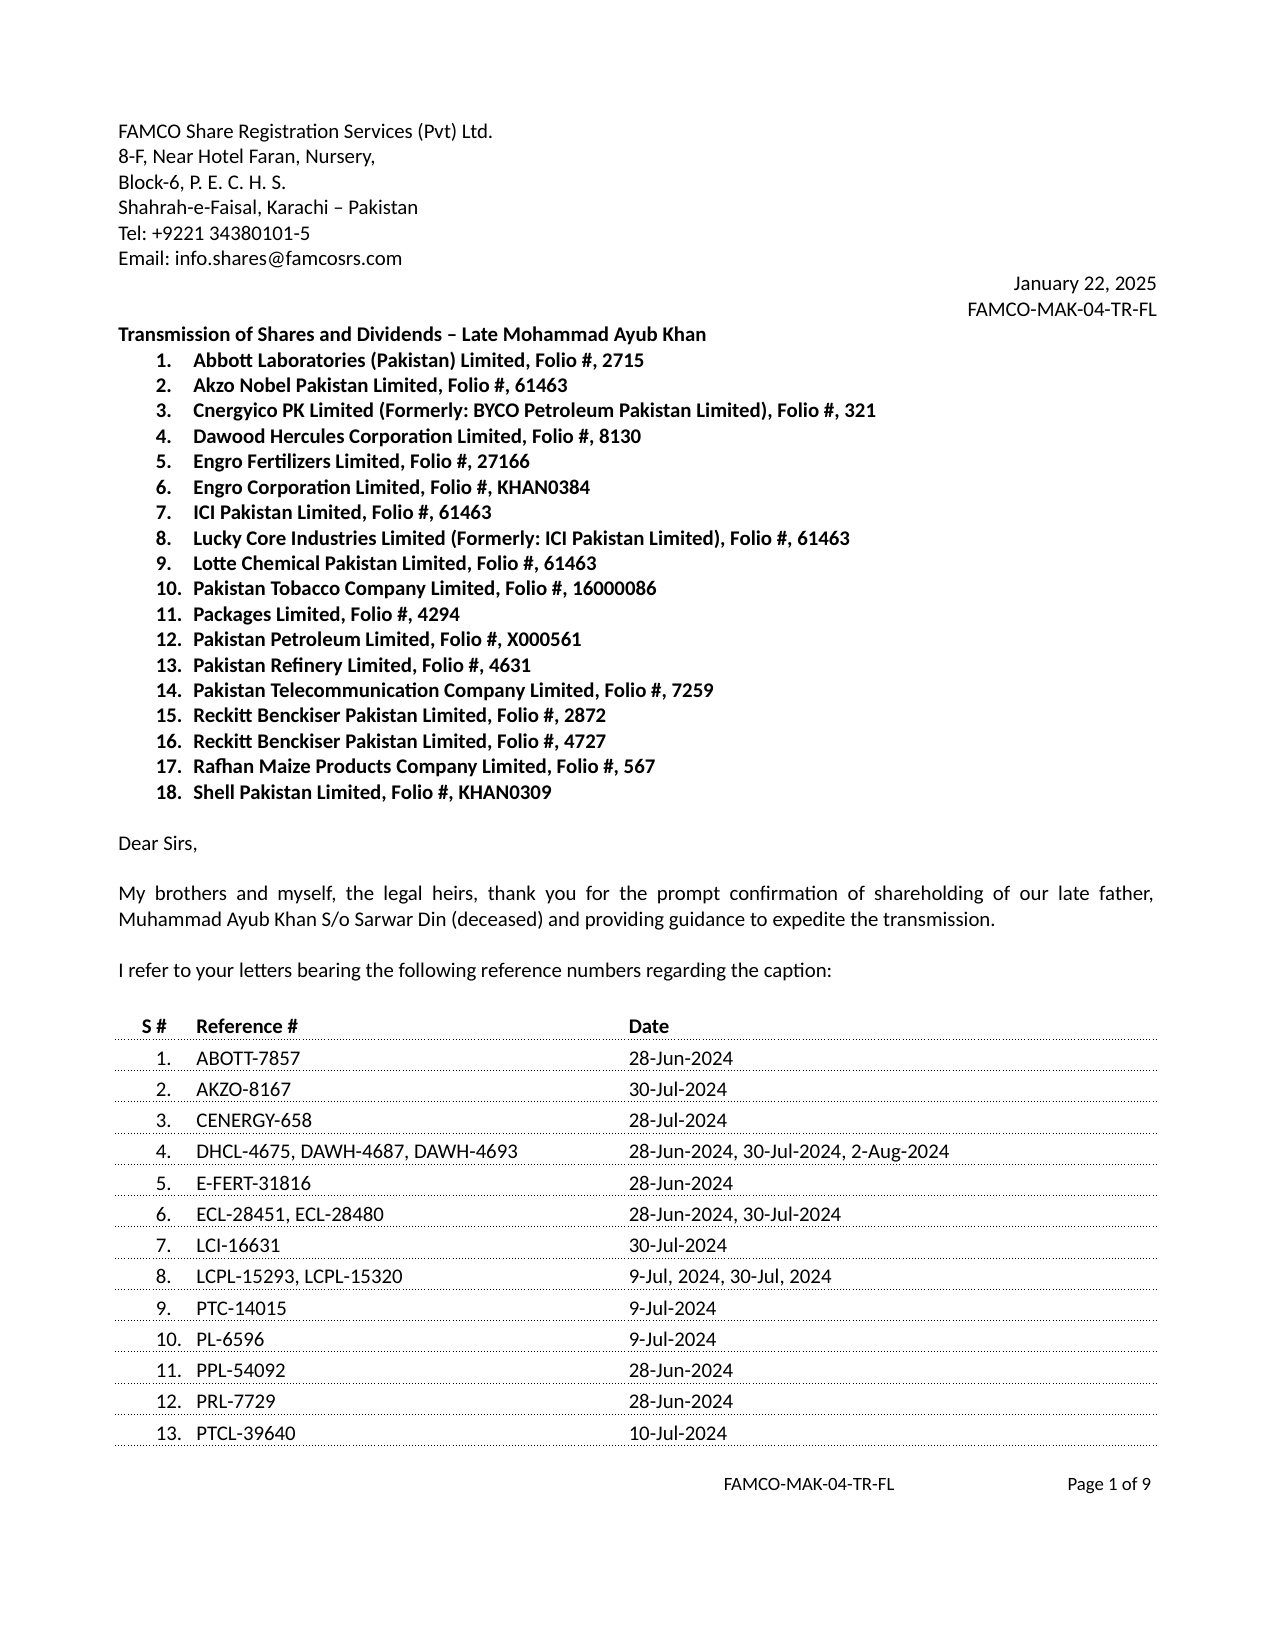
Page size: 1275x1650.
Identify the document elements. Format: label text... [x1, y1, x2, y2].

text FAMCO Share Registration Services (Pvt) Ltd. [118, 118, 1157, 143]
table_cell [115, 1320, 193, 1351]
table_cell DHCL-4675, DAWH-4687, DAWH-4693 [193, 1133, 625, 1164]
table_cell [115, 1414, 193, 1445]
table_cell PL-6596 [193, 1320, 625, 1351]
table_cell 9-Jul-2024 [625, 1289, 1158, 1320]
list ICI Pakistan Limited, Folio #, 61463 [156, 499, 1157, 525]
text My brothers and myself, the legal heirs, thank you for the prompt confirmation of shareholding of our late father, Muhammad Ayub Khan S/o Sarwar Din (deceased) and providing guidance to expedite the transmission. [118, 881, 1157, 931]
text Block-6, P. E. C. H. S. [118, 169, 1157, 194]
table_cell PTC-14015 [193, 1289, 625, 1320]
list Pakistan Petroleum Limited, Folio #, X000561 [156, 626, 1157, 652]
list Lucky Core Industries Limited (Formerly: ICI Pakistan Limited), Folio #, 61463 [156, 525, 1157, 550]
list Packages Limited, Folio #, 4294 [156, 601, 1157, 626]
table_cell PTCL-39640 [193, 1414, 625, 1445]
table_cell [115, 1070, 193, 1101]
list Akzo Nobel Pakistan Limited, Folio #, 61463 [156, 372, 1157, 398]
list Shell Pakistan Limited, Folio #, KHAN0309 [156, 779, 1157, 804]
table_cell [115, 1164, 193, 1195]
table_cell 30-Jul-2024 [625, 1226, 1158, 1258]
table_cell 10-Jul-2024 [625, 1414, 1158, 1445]
table_cell E-FERT-31816 [193, 1164, 625, 1195]
table_cell 9-Jul-2024 [625, 1320, 1158, 1351]
table_header Date [625, 1008, 1158, 1039]
text I refer to your letters bearing the following reference numbers regarding the caption: [118, 957, 1157, 982]
table_cell 28-Jun-2024 [625, 1351, 1158, 1383]
table_cell [115, 1383, 193, 1414]
table_cell [115, 1133, 193, 1164]
table_cell 28-Jun-2024, 30-Jul-2024, 2-Aug-2024 [625, 1133, 1158, 1164]
table_cell [115, 1351, 193, 1383]
table_cell [115, 1195, 193, 1226]
list Cnergyico PK Limited (Formerly: BYCO Petroleum Pakistan Limited), Folio #, 321 [156, 398, 1157, 423]
list Rafhan Maize Products Company Limited, Folio #, 567 [156, 753, 1157, 779]
list Reckitt Benckiser Pakistan Limited, Folio #, 2872 [156, 703, 1157, 728]
table_cell CENERGY-658 [193, 1101, 625, 1133]
table_cell PRL-7729 [193, 1383, 625, 1414]
text Transmission of Shares and Dividends – Late Mohammad Ayub Khan [118, 321, 1157, 347]
table_header S # [115, 1008, 193, 1039]
text January 22, 2025 [118, 271, 1157, 296]
table_cell 30-Jul-2024 [625, 1070, 1158, 1101]
table_cell ECL-28451, ECL-28480 [193, 1195, 625, 1226]
list Engro Fertilizers Limited, Folio #, 27166 [156, 448, 1157, 474]
list Pakistan Telecommunication Company Limited, Folio #, 7259 [156, 677, 1157, 703]
list Reckitt Benckiser Pakistan Limited, Folio #, 4727 [156, 728, 1157, 753]
table_cell AKZO-8167 [193, 1070, 625, 1101]
list Dawood Hercules Corporation Limited, Folio #, 8130 [156, 423, 1157, 448]
table_cell [115, 1226, 193, 1258]
table_cell 28-Jun-2024 [625, 1039, 1158, 1070]
table_cell [115, 1289, 193, 1320]
text Dear Sirs, [118, 830, 1157, 855]
list Pakistan Tobacco Company Limited, Folio #, 16000086 [156, 576, 1157, 601]
table_cell 28-Jun-2024, 30-Jul-2024 [625, 1195, 1158, 1226]
text FAMCO-MAK-04-TR-FL [118, 296, 1157, 321]
list Abbott Laboratories (Pakistan) Limited, Folio #, 2715 [156, 347, 1157, 372]
table_cell PPL-54092 [193, 1351, 625, 1383]
table_cell LCPL-15293, LCPL-15320 [193, 1258, 625, 1289]
table_cell 28-Jul-2024 [625, 1101, 1158, 1133]
list Lotte Chemical Pakistan Limited, Folio #, 61463 [156, 550, 1157, 576]
table_cell [115, 1101, 193, 1133]
text Email: info.shares@famcosrs.com [118, 245, 1157, 271]
table_cell 28-Jun-2024 [625, 1383, 1158, 1414]
table_cell [115, 1039, 193, 1070]
table_cell [115, 1258, 193, 1289]
text Tel: +9221 34380101-5 [118, 220, 1157, 245]
table_cell 9-Jul, 2024, 30-Jul, 2024 [625, 1258, 1158, 1289]
text 8-F, Near Hotel Faran, Nursery, [118, 143, 1157, 169]
table_header Reference # [193, 1008, 625, 1039]
list Pakistan Refinery Limited, Folio #, 4631 [156, 652, 1157, 677]
table_cell 28-Jun-2024 [625, 1164, 1158, 1195]
table_cell ABOTT-7857 [193, 1039, 625, 1070]
text Shahrah-e-Faisal, Karachi – Pakistan [118, 194, 1157, 220]
list Engro Corporation Limited, Folio #, KHAN0384 [156, 474, 1157, 499]
table_cell LCI-16631 [193, 1226, 625, 1258]
